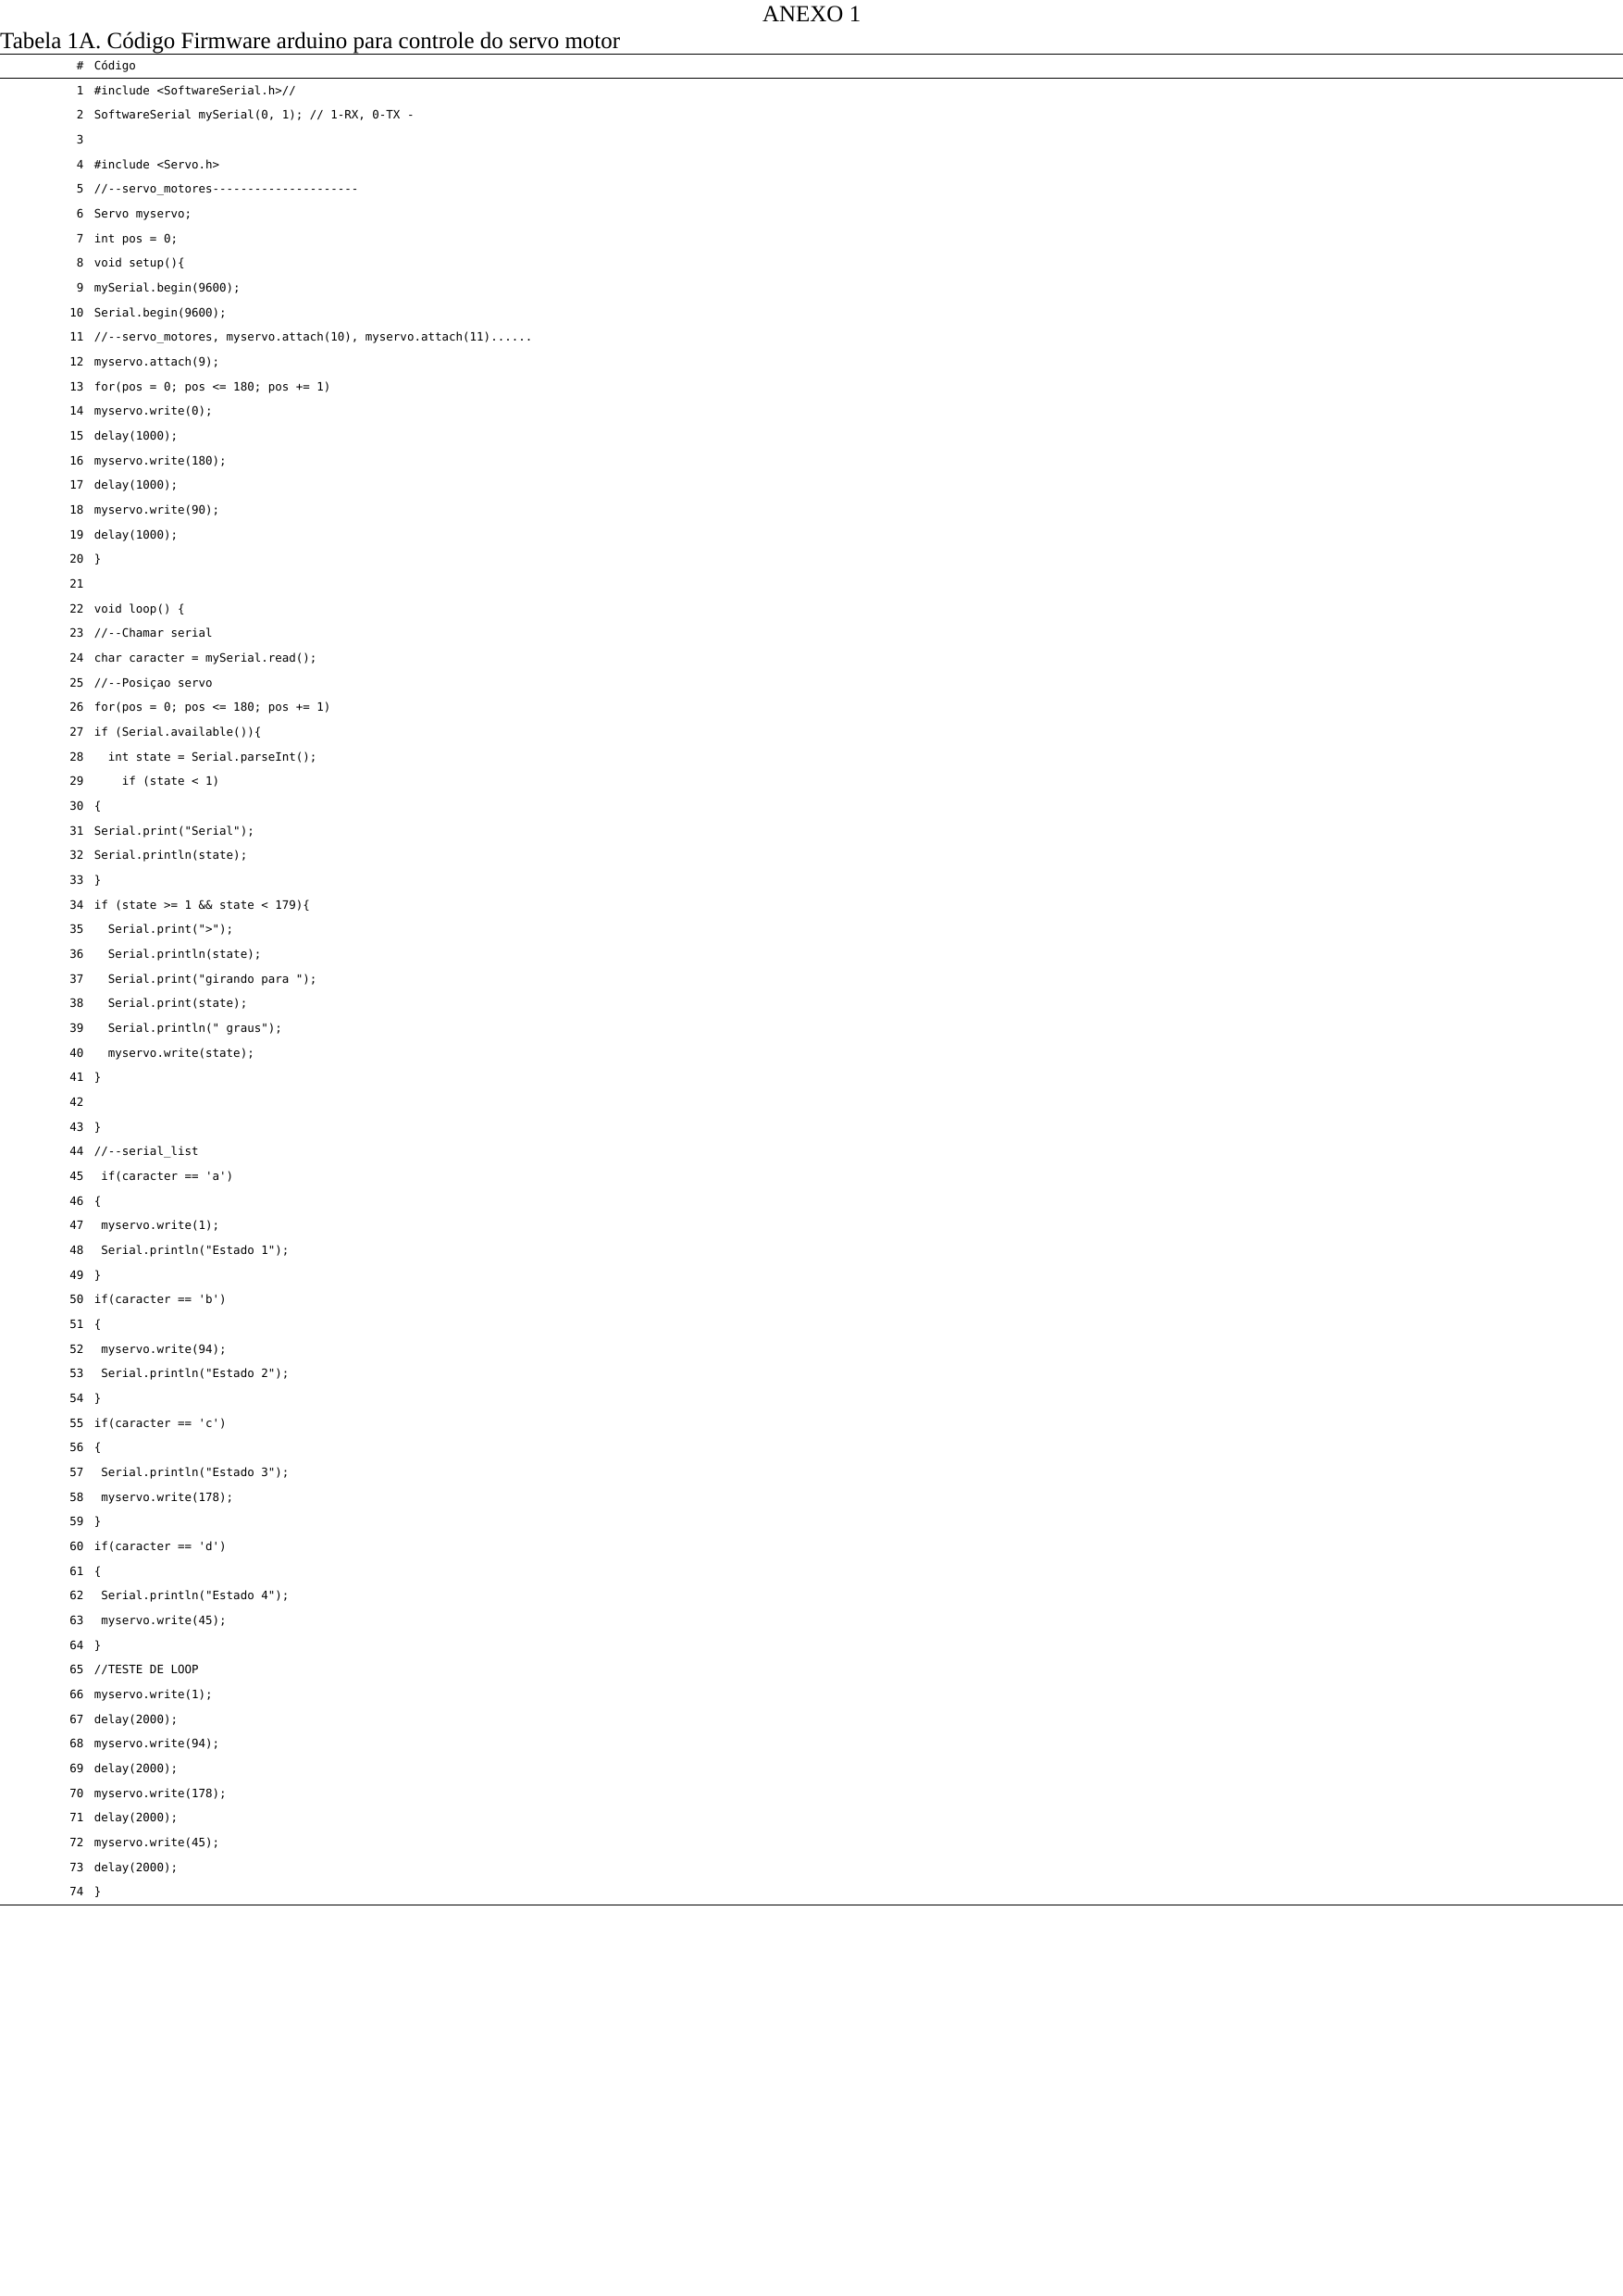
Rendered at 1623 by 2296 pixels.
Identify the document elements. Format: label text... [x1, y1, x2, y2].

table_cell 44 [0, 1139, 89, 1164]
table_cell Serial.println("Estado 3"); [89, 1460, 1623, 1484]
table_cell Serial.print("Serial"); [89, 819, 1623, 843]
table_cell myservo.write(178); [89, 1781, 1623, 1806]
text Tabela 1A. Código Firmware arduino para controle do servo motor [0, 27, 1623, 53]
table_cell myservo.attach(9); [89, 350, 1623, 374]
table_cell 32 [0, 843, 89, 868]
table_cell Serial.println(state); [89, 843, 1623, 868]
table_cell [89, 572, 1623, 596]
table_cell 61 [0, 1559, 89, 1583]
table_cell 26 [0, 695, 89, 720]
table_cell 28 [0, 745, 89, 769]
table_cell [89, 128, 1623, 152]
table_cell //--servo_motores--------------------- [89, 177, 1623, 202]
table_cell #include <SoftwareSerial.h>// [89, 79, 1623, 103]
table_cell 1 [0, 79, 89, 103]
table_header Código [89, 55, 1623, 78]
table_cell 48 [0, 1238, 89, 1262]
table_cell 40 [0, 1041, 89, 1065]
table_cell } [89, 1065, 1623, 1090]
table_cell 53 [0, 1361, 89, 1386]
table_cell Serial.println(state); [89, 942, 1623, 966]
table_cell 47 [0, 1213, 89, 1238]
table_cell 69 [0, 1756, 89, 1781]
table_cell 20 [0, 547, 89, 572]
table_cell 62 [0, 1583, 89, 1608]
table_cell 9 [0, 276, 89, 300]
table_cell 49 [0, 1263, 89, 1287]
table_cell 70 [0, 1781, 89, 1806]
table_cell { [89, 1435, 1623, 1460]
table_cell 17 [0, 473, 89, 498]
table_cell 30 [0, 794, 89, 818]
table_cell //--Chamar serial [89, 621, 1623, 646]
table_cell 10 [0, 301, 89, 325]
table_cell 15 [0, 424, 89, 448]
table_cell Serial.println(" graus"); [89, 1016, 1623, 1040]
table_cell 58 [0, 1485, 89, 1509]
table_cell for(pos = 0; pos <= 180; pos += 1) [89, 695, 1623, 720]
table_cell } [89, 1386, 1623, 1410]
table_cell for(pos = 0; pos <= 180; pos += 1) [89, 375, 1623, 399]
table_cell 35 [0, 917, 89, 942]
table_cell { [89, 794, 1623, 818]
table_cell Serial.begin(9600); [89, 301, 1623, 325]
table_cell } [89, 1115, 1623, 1139]
table_cell myservo.write(90); [89, 498, 1623, 522]
table_cell Serial.println("Estado 2"); [89, 1361, 1623, 1386]
table_cell 42 [0, 1090, 89, 1114]
table_cell 31 [0, 819, 89, 843]
table_cell 50 [0, 1287, 89, 1312]
table_cell 64 [0, 1633, 89, 1657]
table_cell if (state < 1) [89, 769, 1623, 794]
table_cell myservo.write(94); [89, 1337, 1623, 1361]
table_cell if (Serial.available()){ [89, 720, 1623, 744]
table_cell Serial.print("girando para "); [89, 967, 1623, 991]
table_cell Serial.println("Estado 4"); [89, 1583, 1623, 1608]
table_cell 6 [0, 202, 89, 226]
table_cell 16 [0, 449, 89, 473]
table_cell //--Posiçao servo [89, 671, 1623, 695]
table_cell if(caracter == 'b') [89, 1287, 1623, 1312]
table_cell Serial.println("Estado 1"); [89, 1238, 1623, 1262]
table_cell 45 [0, 1164, 89, 1188]
table_cell 11 [0, 325, 89, 350]
table_cell 39 [0, 1016, 89, 1040]
table_cell myservo.write(94); [89, 1731, 1623, 1756]
table_cell { [89, 1189, 1623, 1213]
table_cell } [89, 1633, 1623, 1657]
table_cell //--serial_list [89, 1139, 1623, 1164]
table_cell 24 [0, 646, 89, 670]
table_cell char caracter = mySerial.read(); [89, 646, 1623, 670]
table_cell delay(2000); [89, 1756, 1623, 1781]
table_cell } [89, 868, 1623, 892]
table_cell myservo.write(1); [89, 1682, 1623, 1706]
table_cell myservo.write(state); [89, 1041, 1623, 1065]
table_cell 7 [0, 227, 89, 251]
table_cell { [89, 1312, 1623, 1336]
table_cell 54 [0, 1386, 89, 1410]
table_cell 37 [0, 967, 89, 991]
table_cell { [89, 1559, 1623, 1583]
table_cell 18 [0, 498, 89, 522]
table_cell myservo.write(1); [89, 1213, 1623, 1238]
table_cell int pos = 0; [89, 227, 1623, 251]
table_cell 59 [0, 1509, 89, 1534]
table_cell 36 [0, 942, 89, 966]
table_cell 56 [0, 1435, 89, 1460]
table_cell SoftwareSerial mySerial(0, 1); // 1-RX, 0-TX - [89, 103, 1623, 128]
table_cell 34 [0, 893, 89, 917]
table_cell 38 [0, 991, 89, 1016]
table_cell 65 [0, 1657, 89, 1682]
table_cell } [89, 547, 1623, 572]
table_cell delay(2000); [89, 1806, 1623, 1831]
table_cell myservo.write(180); [89, 449, 1623, 473]
table_cell 52 [0, 1337, 89, 1361]
table_cell myservo.write(0); [89, 399, 1623, 424]
table_cell 55 [0, 1411, 89, 1435]
table_cell if(caracter == 'd') [89, 1534, 1623, 1558]
table_cell 12 [0, 350, 89, 374]
table_cell 8 [0, 251, 89, 276]
table_cell myservo.write(178); [89, 1485, 1623, 1509]
table_cell 73 [0, 1855, 89, 1880]
table_cell 72 [0, 1831, 89, 1855]
table_cell 22 [0, 597, 89, 621]
table_cell void loop() { [89, 597, 1623, 621]
table_cell [89, 1090, 1623, 1114]
table_cell delay(1000); [89, 523, 1623, 547]
table_cell 71 [0, 1806, 89, 1831]
table_cell 21 [0, 572, 89, 596]
table_cell delay(2000); [89, 1855, 1623, 1880]
table_cell delay(2000); [89, 1707, 1623, 1731]
table_cell if(caracter == 'a') [89, 1164, 1623, 1188]
table_cell 19 [0, 523, 89, 547]
table_cell 14 [0, 399, 89, 424]
table_cell 5 [0, 177, 89, 202]
table_cell Servo myservo; [89, 202, 1623, 226]
table_cell if (state >= 1 && state < 179){ [89, 893, 1623, 917]
table_cell 66 [0, 1682, 89, 1706]
table_cell 29 [0, 769, 89, 794]
text ANEXO 1 [0, 0, 1623, 27]
table_cell 51 [0, 1312, 89, 1336]
table_cell Serial.print(">"); [89, 917, 1623, 942]
table_cell myservo.write(45); [89, 1608, 1623, 1632]
table_cell myservo.write(45); [89, 1831, 1623, 1855]
table_cell 27 [0, 720, 89, 744]
table_cell 23 [0, 621, 89, 646]
table_cell 68 [0, 1731, 89, 1756]
table_cell Serial.print(state); [89, 991, 1623, 1016]
table_cell } [89, 1263, 1623, 1287]
table_cell 2 [0, 103, 89, 128]
table_cell } [89, 1880, 1623, 1905]
table_cell 63 [0, 1608, 89, 1632]
table_cell 41 [0, 1065, 89, 1090]
table_cell 57 [0, 1460, 89, 1484]
table_cell delay(1000); [89, 473, 1623, 498]
table_cell 74 [0, 1880, 89, 1905]
table_cell if(caracter == 'c') [89, 1411, 1623, 1435]
table_cell int state = Serial.parseInt(); [89, 745, 1623, 769]
table_header # [0, 55, 89, 78]
table_cell } [89, 1509, 1623, 1534]
table_cell 13 [0, 375, 89, 399]
table_cell delay(1000); [89, 424, 1623, 448]
table_cell 33 [0, 868, 89, 892]
table_cell 46 [0, 1189, 89, 1213]
table_cell //--servo_motores, myservo.attach(10), myservo.attach(11)...... [89, 325, 1623, 350]
table_cell mySerial.begin(9600); [89, 276, 1623, 300]
table_cell 25 [0, 671, 89, 695]
table_cell 3 [0, 128, 89, 152]
table_cell //TESTE DE LOOP [89, 1657, 1623, 1682]
table_cell #include <Servo.h> [89, 153, 1623, 177]
table_cell 67 [0, 1707, 89, 1731]
table_cell 43 [0, 1115, 89, 1139]
table_cell 60 [0, 1534, 89, 1558]
table_cell void setup(){ [89, 251, 1623, 276]
table_cell 4 [0, 153, 89, 177]
